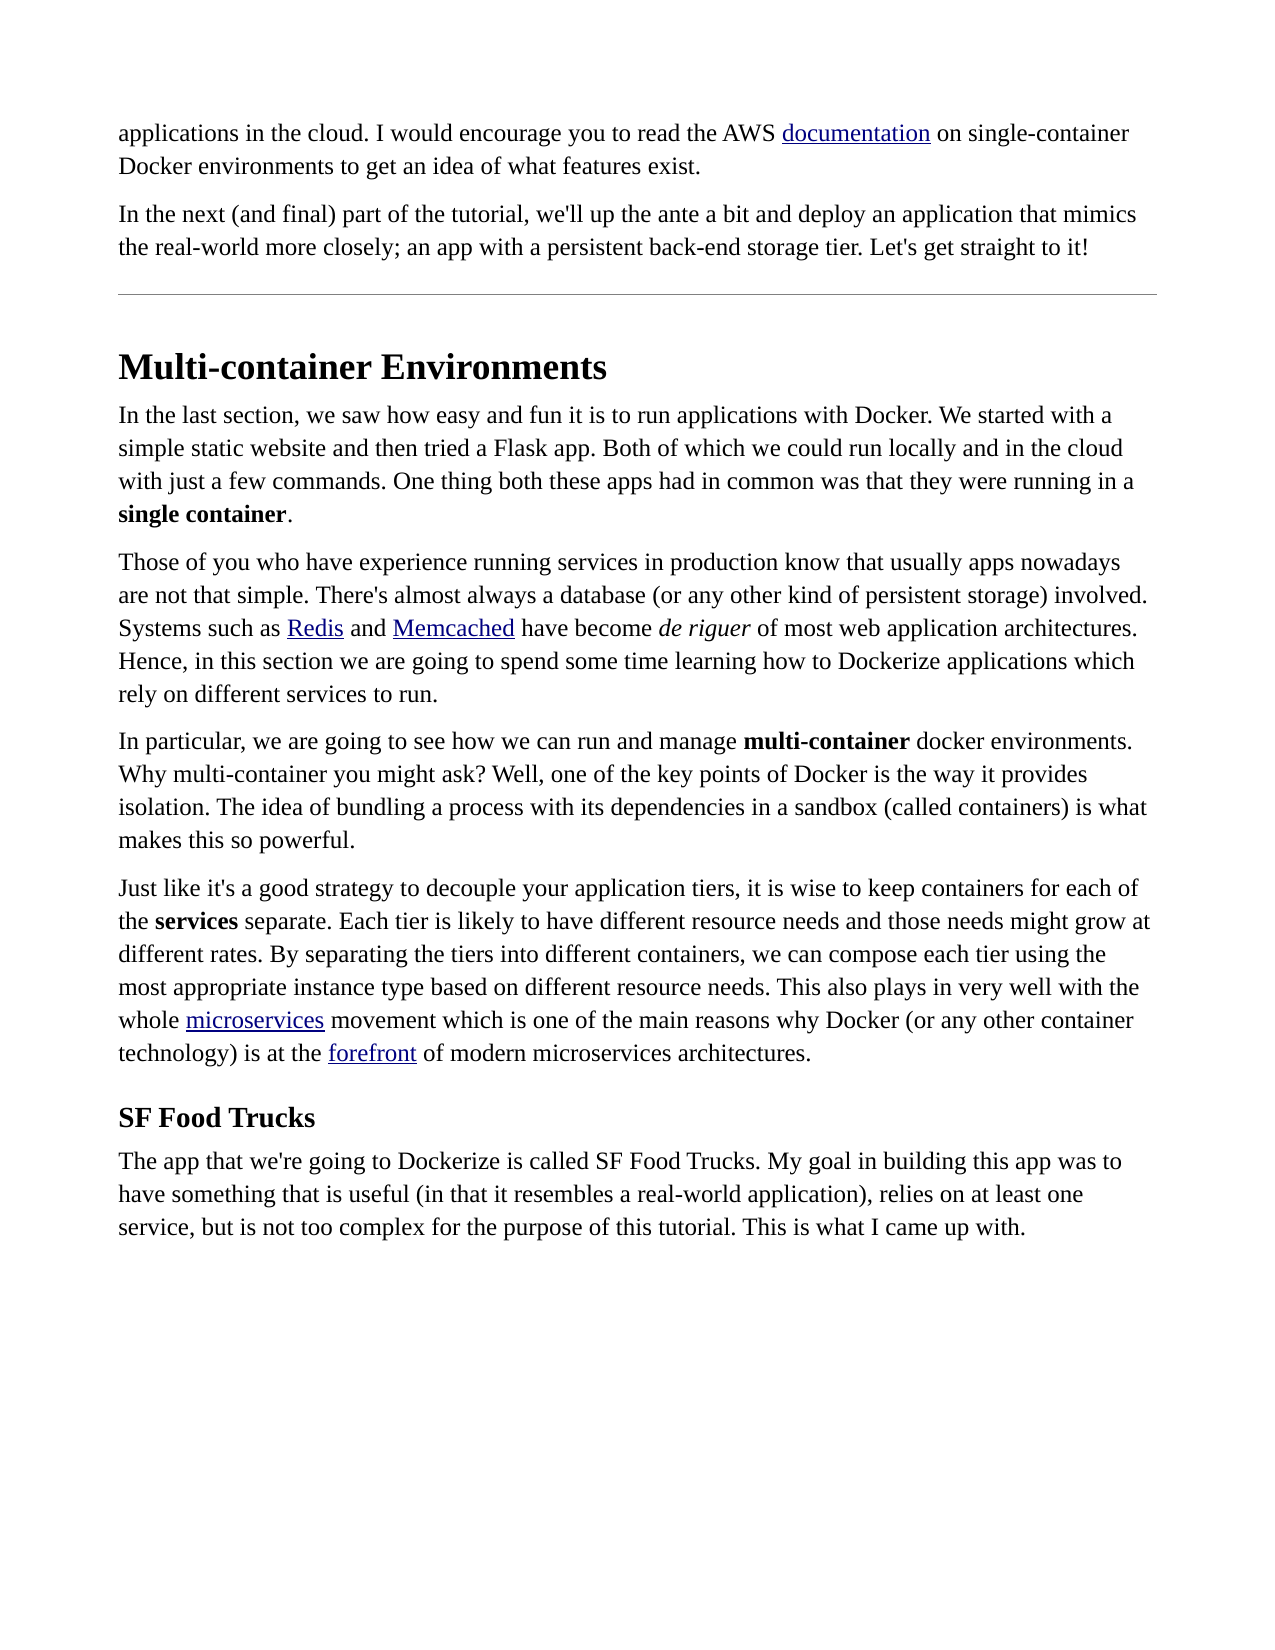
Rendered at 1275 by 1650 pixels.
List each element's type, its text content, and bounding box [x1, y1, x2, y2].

text Those of you who have experience running services in production know that usually apps nowadays are not that simple. There's almost always a database (or any other kind of persistent storage) involved. Systems such as Redis and Memcached have become de riguer of most web application architectures. Hence, in this section we are going to spend some time learning how to Dockerize applications which rely on different services to run. [118, 547, 1157, 707]
text The app that we're going to Dockerize is called SF Food Trucks. My goal in building this app was to have something that is useful (in that it resembles a real-world application), relies on at least one service, but is not too complex for the purpose of this tutorial. This is what I came up with. [118, 1146, 1157, 1241]
subtitle Multi-container Environments [118, 344, 1157, 387]
subtitle SF Food Trucks [118, 1100, 1157, 1134]
text In the next (and final) part of the tutorial, we'll up the ante a bit and deploy an application that mimics the real-world more closely; an app with a persistent back-end storage tier. Let's get straight to it! [118, 199, 1157, 261]
text Just like it's a good strategy to decouple your application tiers, it is wise to keep containers for each of the services separate. Each tier is likely to have different resource needs and those needs might grow at different rates. By separating the tiers into different containers, we can compose each tier using the most appropriate instance type based on different resource needs. This also plays in very well with the whole microservices movement which is one of the main reasons why Docker (or any other container technology) is at the forefront of modern microservices architectures. [118, 873, 1157, 1067]
text applications in the cloud. I would encourage you to read the AWS documentation on single-container Docker environments to get an idea of what features exist. [118, 118, 1157, 180]
text In particular, we are going to see how we can run and manage multi-container docker environments. Why multi-container you might ask? Well, one of the key points of Docker is the way it provides isolation. The idea of bundling a process with its dependencies in a sandbox (called containers) is what makes this so powerful. [118, 726, 1157, 854]
text In the last section, we saw how easy and fun it is to run applications with Docker. We started with a simple static website and then tried a Flask app. Both of which we could run locally and in the cloud with just a few commands. One thing both these apps had in common was that they were running in a single container. [118, 400, 1157, 528]
